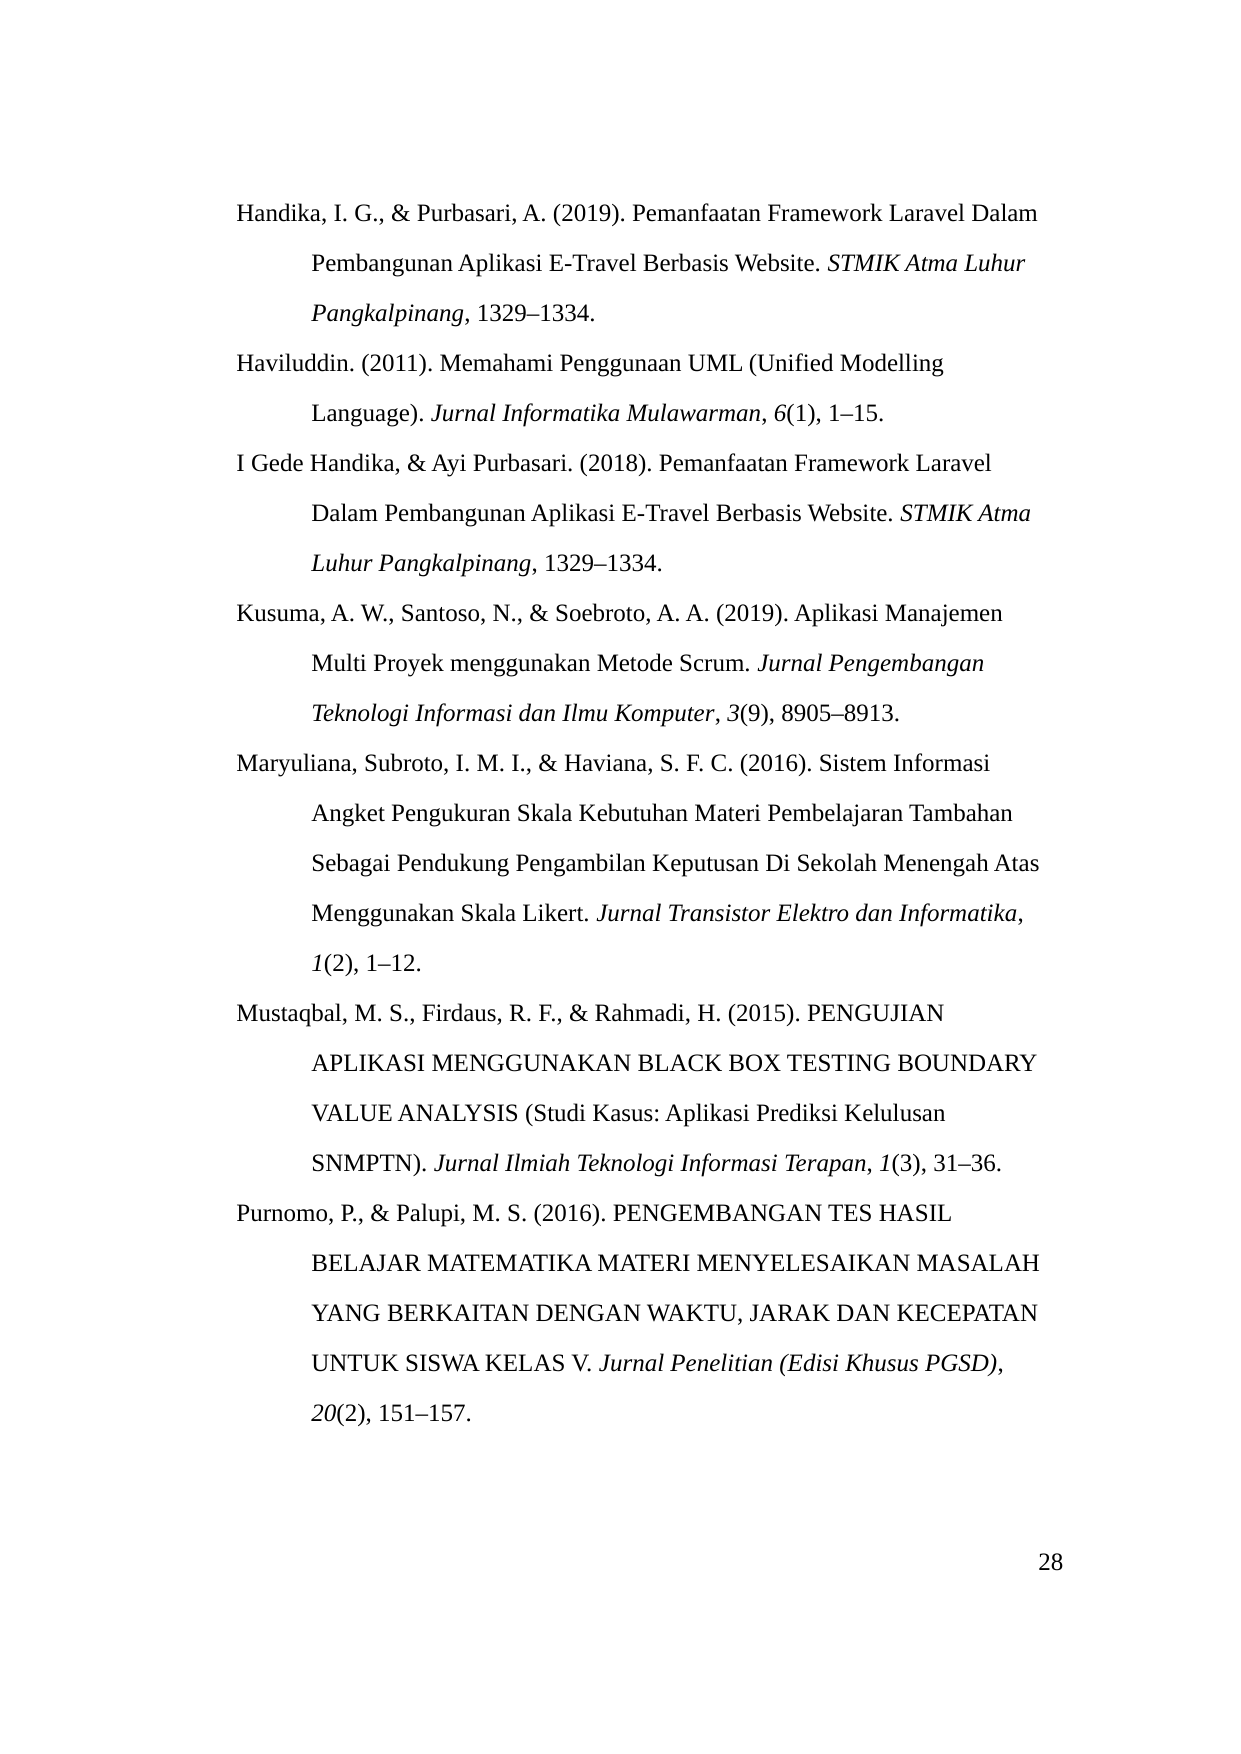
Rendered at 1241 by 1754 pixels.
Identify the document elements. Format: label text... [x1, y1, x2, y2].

text Kusuma, A. W., Santoso, N., & Soebroto, A. A. (2019). Aplikasi Manajemen Multi Proyek menggunakan Metode Scrum. Jurnal Pengembangan Teknologi Informasi dan Ilmu Komputer, 3(9), 8905–8913. [236, 577, 1063, 727]
text Mustaqbal, M. S., Firdaus, R. F., & Rahmadi, H. (2015). PENGUJIAN APLIKASI MENGGUNAKAN BLACK BOX TESTING BOUNDARY VALUE ANALYSIS (Studi Kasus: Aplikasi Prediksi Kelulusan SNMPTN). Jurnal Ilmiah Teknologi Informasi Terapan, 1(3), 31–36. [236, 977, 1063, 1177]
text I Gede Handika, & Ayi Purbasari. (2018). Pemanfaatan Framework Laravel Dalam Pembangunan Aplikasi E-Travel Berbasis Website. STMIK Atma Luhur Pangkalpinang, 1329–1334. [236, 427, 1063, 577]
text Haviluddin. (2011). Memahami Penggunaan UML (Unified Modelling Language). Jurnal Informatika Mulawarman, 6(1), 1–15. [236, 327, 1063, 427]
text Handika, I. G., & Purbasari, A. (2019). Pemanfaatan Framework Laravel Dalam Pembangunan Aplikasi E-Travel Berbasis Website. STMIK Atma Luhur Pangkalpinang, 1329–1334. [236, 177, 1063, 327]
text Purnomo, P., & Palupi, M. S. (2016). PENGEMBANGAN TES HASIL BELAJAR MATEMATIKA MATERI MENYELESAIKAN MASALAH YANG BERKAITAN DENGAN WAKTU, JARAK DAN KECEPATAN UNTUK SISWA KELAS V. Jurnal Penelitian (Edisi Khusus PGSD), 20(2), 151–157. [236, 1177, 1063, 1427]
text Maryuliana, Subroto, I. M. I., & Haviana, S. F. C. (2016). Sistem Informasi Angket Pengukuran Skala Kebutuhan Materi Pembelajaran Tambahan Sebagai Pendukung Pengambilan Keputusan Di Sekolah Menengah Atas Menggunakan Skala Likert. Jurnal Transistor Elektro dan Informatika, 1(2), 1–12. [236, 727, 1063, 977]
